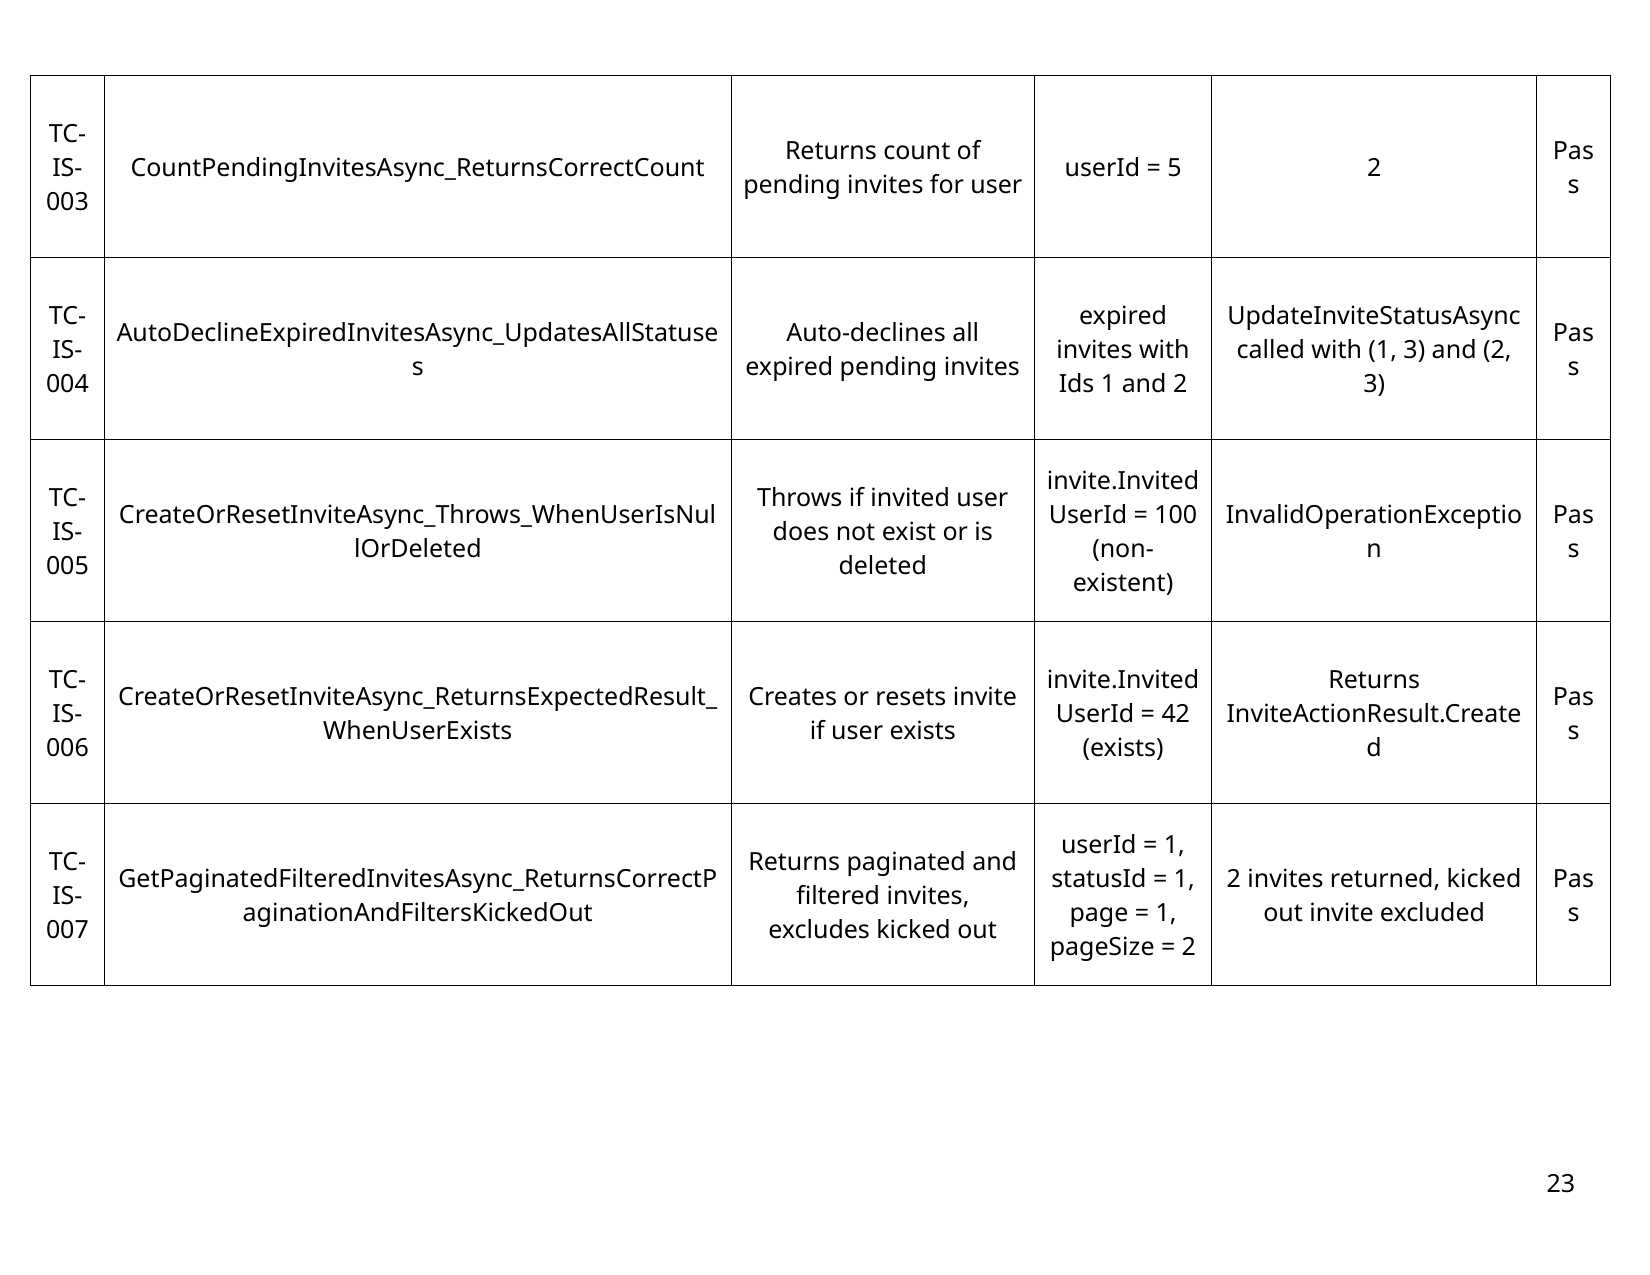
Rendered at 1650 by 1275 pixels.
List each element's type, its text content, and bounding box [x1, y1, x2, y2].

table_cell Returns paginated and filtered invites, excludes kicked out [732, 804, 1034, 985]
table_cell TC-IS-006 [31, 622, 104, 803]
table_cell 2 [1212, 76, 1536, 257]
table_cell Creates or resets invite if user exists [732, 622, 1034, 803]
table_cell TC-IS-004 [31, 258, 104, 439]
table_cell userId = 5 [1035, 76, 1211, 257]
table_cell Pass [1537, 76, 1610, 257]
table_cell invite.InvitedUserId = 42 (exists) [1035, 622, 1211, 803]
table_cell Auto-declines all expired pending invites [732, 258, 1034, 439]
table_cell Pass [1537, 622, 1610, 803]
table_cell userId = 1, statusId = 1, page = 1, pageSize = 2 [1035, 804, 1211, 985]
table_cell invite.InvitedUserId = 100 (non-existent) [1035, 440, 1211, 621]
table_cell Pass [1537, 258, 1610, 439]
table_cell expired invites with Ids 1 and 2 [1035, 258, 1211, 439]
table_cell CreateOrResetInviteAsync_Throws_WhenUserIsNullOrDeleted [105, 440, 731, 621]
table_cell GetPaginatedFilteredInvitesAsync_ReturnsCorrectPaginationAndFiltersKickedOut [105, 804, 731, 985]
table_cell Pass [1537, 804, 1610, 985]
table_cell TC-IS-007 [31, 804, 104, 985]
table_cell UpdateInviteStatusAsync called with (1, 3) and (2, 3) [1212, 258, 1536, 439]
table_cell 2 invites returned, kicked out invite excluded [1212, 804, 1536, 985]
table_cell CountPendingInvitesAsync_ReturnsCorrectCount [105, 76, 731, 257]
table_cell Returns InviteActionResult.Created [1212, 622, 1536, 803]
table_cell Throws if invited user does not exist or is deleted [732, 440, 1034, 621]
table_cell Pass [1537, 440, 1610, 621]
table_cell InvalidOperationException [1212, 440, 1536, 621]
table_cell CreateOrResetInviteAsync_ReturnsExpectedResult_WhenUserExists [105, 622, 731, 803]
table_cell TC-IS-005 [31, 440, 104, 621]
table_cell Returns count of pending invites for user [732, 76, 1034, 257]
table_cell TC-IS-003 [31, 76, 104, 257]
table_cell AutoDeclineExpiredInvitesAsync_UpdatesAllStatuses [105, 258, 731, 439]
